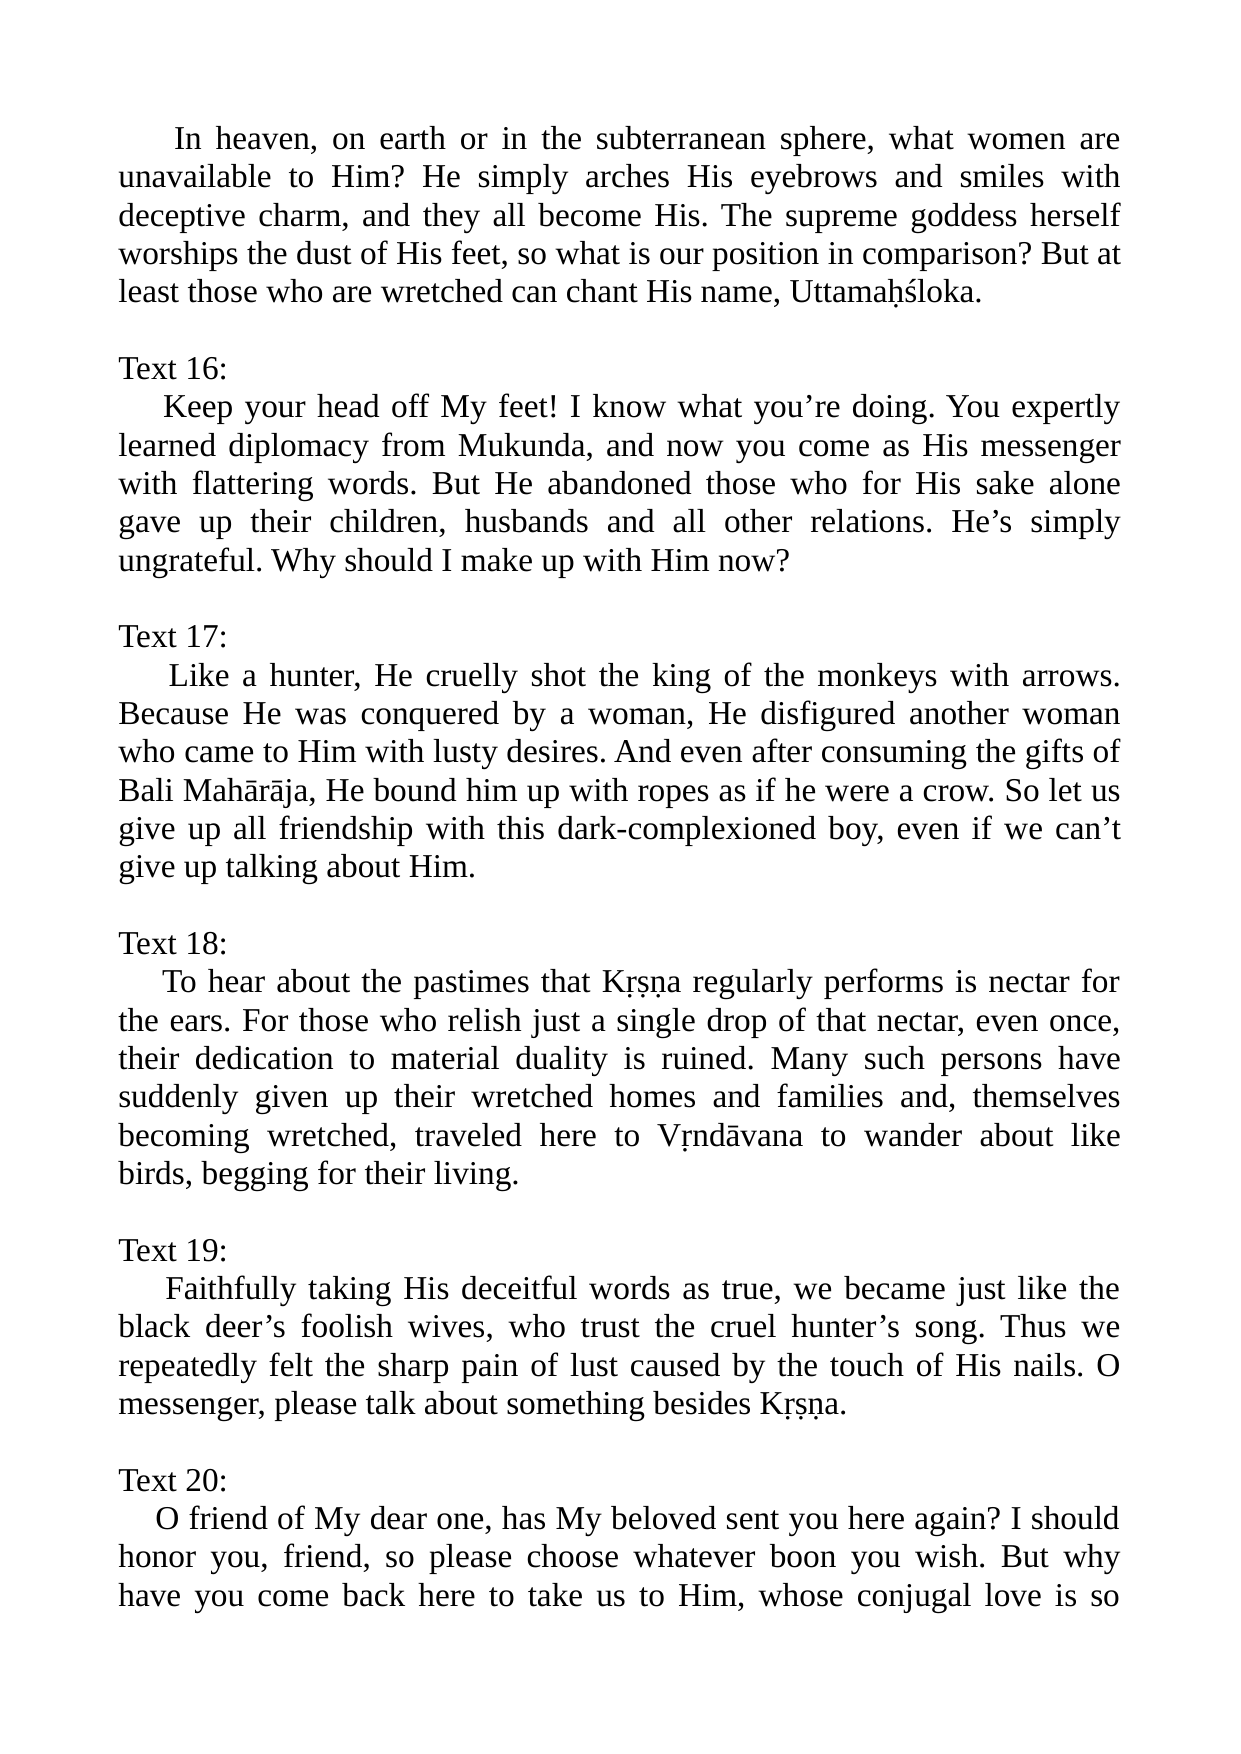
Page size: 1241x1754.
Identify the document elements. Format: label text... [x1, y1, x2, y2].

text Text 18: [118, 923, 1122, 961]
text Text 19: [118, 1230, 1122, 1268]
text Text 17: [118, 616, 1122, 655]
text To hear about the pastimes that Kṛṣṇa regularly performs is nectar for the ears. For those who relish just a single drop of that nectar, even once, their dedication to material duality is ruined. Many such persons have suddenly given up their wretched homes and families and, themselves becoming wretched, traveled here to Vṛndāvana to wander about like birds, begging for their living. [118, 961, 1122, 1191]
text Like a hunter, He cruelly shot the king of the monkeys with arrows. Because He was conquered by a woman, He disfigured another woman who came to Him with lusty desires. And even after consuming the gifts of Bali Mahārāja, He bound him up with ropes as if he were a crow. So let us give up all friendship with this dark-complexioned boy, even if we can’t give up talking about Him. [118, 655, 1122, 885]
text In heaven, on earth or in the subterranean sphere, what women are unavailable to Him? He simply arches His eyebrows and smiles with deceptive charm, and they all become His. The supreme goddess herself worships the dust of His feet, so what is our position in comparison? But at least those who are wretched can chant His name, Uttamaḥśloka. [118, 118, 1122, 310]
text Text 20: [118, 1460, 1122, 1498]
text Keep your head off My feet! I know what you’re doing. You expertly learned diplomacy from Mukunda, and now you come as His messenger with flattering words. But He abandoned those who for His sake alone gave up their children, husbands and all other relations. He’s simply ungrateful. Why should I make up with Him now? [118, 386, 1122, 578]
text Text 16: [118, 348, 1122, 386]
text O friend of My dear one, has My beloved sent you here again? I should honor you, friend, so please choose whatever boon you wish. But why have you come back here to take us to Him, whose conjugal love is so [118, 1498, 1122, 1613]
text Faithfully taking His deceitful words as true, we became just like the black deer’s foolish wives, who trust the cruel hunter’s song. Thus we repeatedly felt the sharp pain of lust caused by the touch of His nails. O messenger, please talk about something besides Kṛṣṇa. [118, 1268, 1122, 1421]
